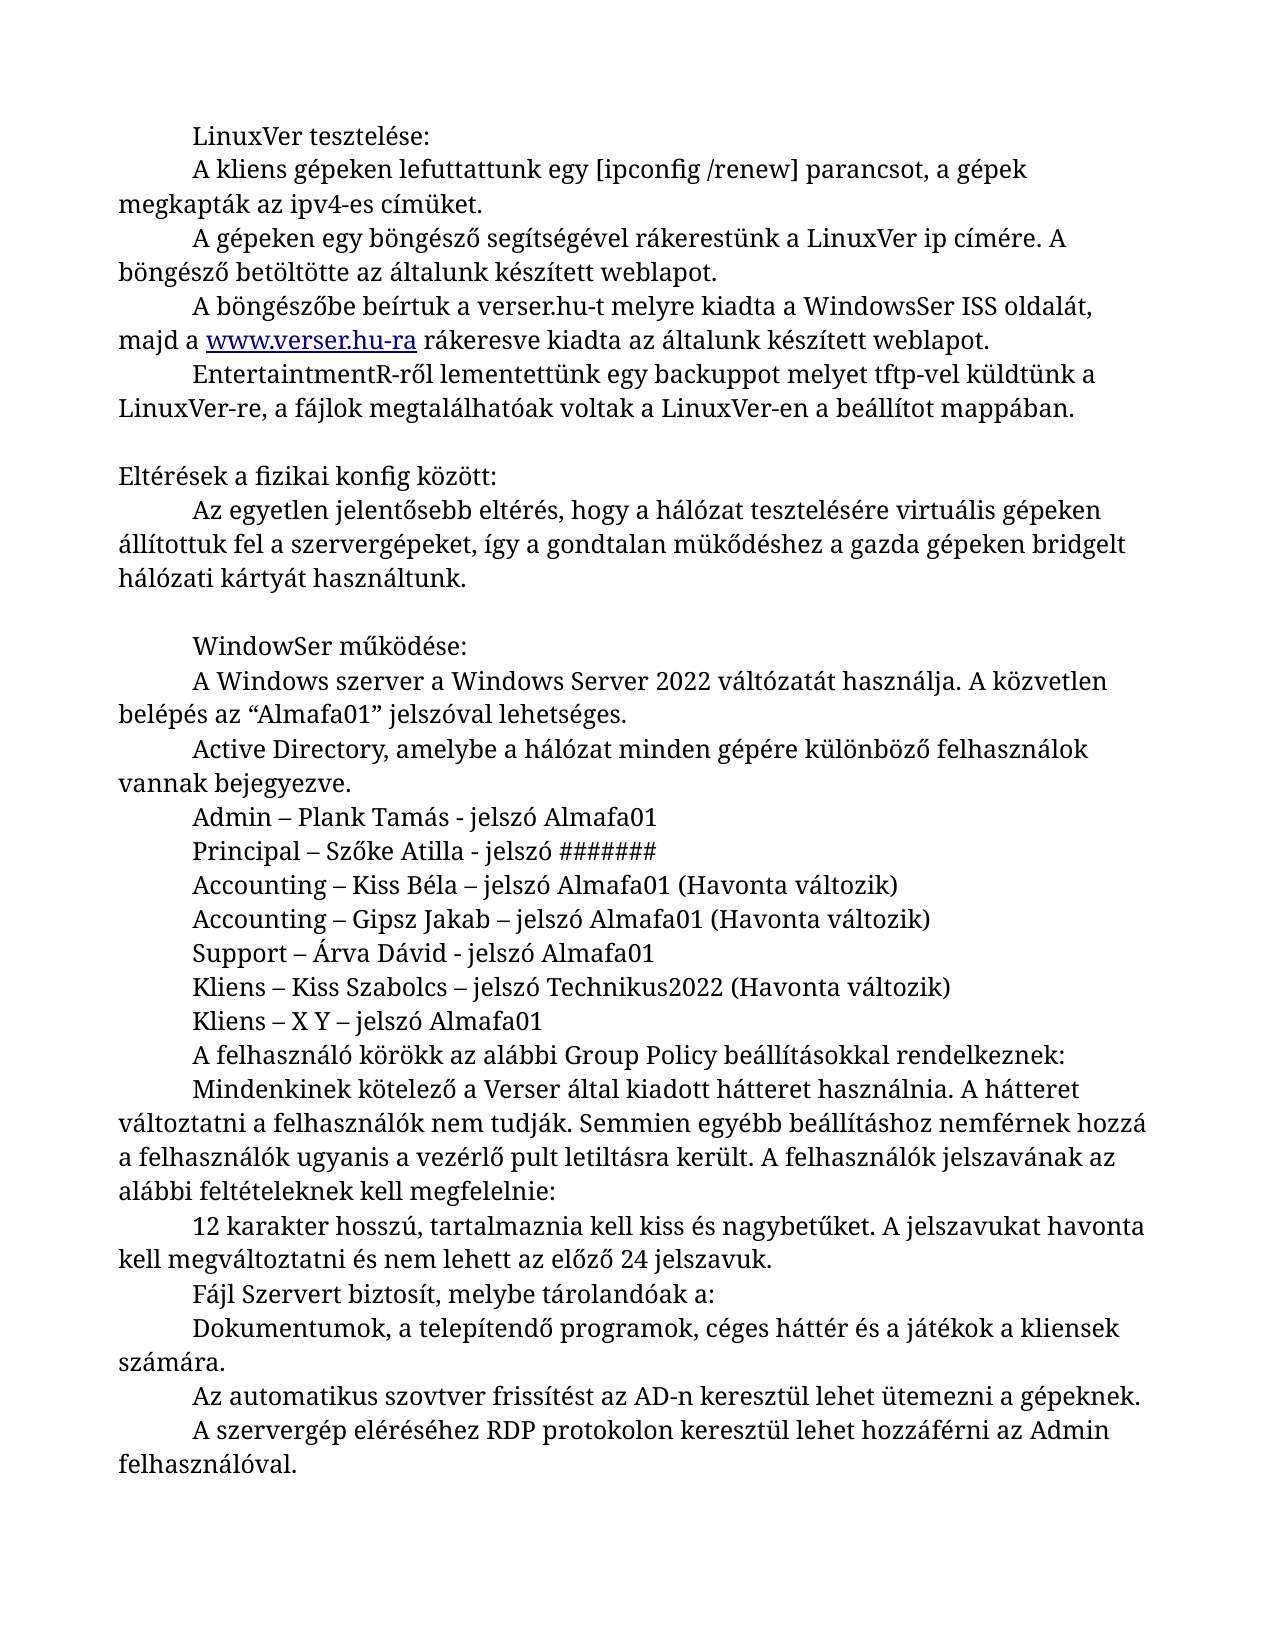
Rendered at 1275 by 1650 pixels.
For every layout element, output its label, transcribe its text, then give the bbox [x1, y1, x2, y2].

text Principal – Szőke Atilla - jelszó ####### [118, 833, 1157, 867]
text A böngészőbe beírtuk a verser.hu-t melyre kiadta a WindowsSer ISS oldalát, majd a www.verser.hu-ra rákeresve kiadta az általunk készített weblapot. [118, 288, 1157, 357]
text Admin – Plank Tamás - jelszó Almafa01 [118, 799, 1157, 833]
text Kliens – Kiss Szabolcs – jelszó Technikus2022 (Havonta változik) [118, 970, 1157, 1004]
text Mindenkinek kötelező a Verser által kiadott hátteret használnia. A hátteret változtatni a felhasználók nem tudják. Semmien egyébb beállításhoz nemférnek hozzá a felhasználók ugyanis a vezérlő pult letiltásra került. A felhasználók jelszavának az alábbi feltételeknek kell megfelelnie: [118, 1072, 1157, 1208]
text Support – Árva Dávid - jelszó Almafa01 [118, 936, 1157, 970]
text Kliens – X Y – jelszó Almafa01 [118, 1004, 1157, 1038]
text Fájl Szervert biztosít, melybe tárolandóak a: [118, 1276, 1157, 1310]
text A felhasználó körökk az alábbi Group Policy beállításokkal rendelkeznek: [118, 1038, 1157, 1072]
text Active Directory, amelybe a hálózat minden gépére különböző felhasználok vannak bejegyezve. [118, 731, 1157, 799]
text Accounting – Gipsz Jakab – jelszó Almafa01 (Havonta változik) [118, 902, 1157, 936]
text A kliens gépeken lefuttattunk egy [ipconfig /renew] parancsot, a gépek megkapták az ipv4-es címüket. [118, 152, 1157, 220]
text A szervergép eléréséhez RDP protokolon keresztül lehet hozzáférni az Admin felhasználóval. [118, 1412, 1157, 1481]
text Dokumentumok, a telepítendő programok, céges háttér és a játékok a kliensek számára. [118, 1310, 1157, 1378]
text Az egyetlen jelentősebb eltérés, hogy a hálózat tesztelésére virtuális gépeken állítottuk fel a szervergépeket, így a gondtalan mükődéshez a gazda gépeken bridgelt hálózati kártyát használtunk. [118, 493, 1157, 595]
text Accounting – Kiss Béla – jelszó Almafa01 (Havonta változik) [118, 867, 1157, 902]
text Az automatikus szovtver frissítést az AD-n keresztül lehet ütemezni a gépeknek. [118, 1378, 1157, 1412]
text LinuxVer tesztelése: [118, 118, 1157, 152]
text 12 karakter hosszú, tartalmaznia kell kiss és nagybetűket. A jelszavukat havonta kell megváltoztatni és nem lehett az előző 24 jelszavuk. [118, 1208, 1157, 1276]
text A Windows szerver a Windows Server 2022 váltózatát használja. A közvetlen belépés az “Almafa01” jelszóval lehetséges. [118, 663, 1157, 731]
text EntertaintmentR-ről lementettünk egy backuppot melyet tftp-vel küldtünk a LinuxVer-re, a fájlok megtalálhatóak voltak a LinuxVer-en a beállítot mappában. [118, 357, 1157, 425]
text Eltérések a fizikai konfig között: [118, 459, 1157, 493]
text WindowSer működése: [118, 629, 1157, 663]
text A gépeken egy böngésző segítségével rákerestünk a LinuxVer ip címére. A böngésző betöltötte az általunk készített weblapot. [118, 220, 1157, 288]
